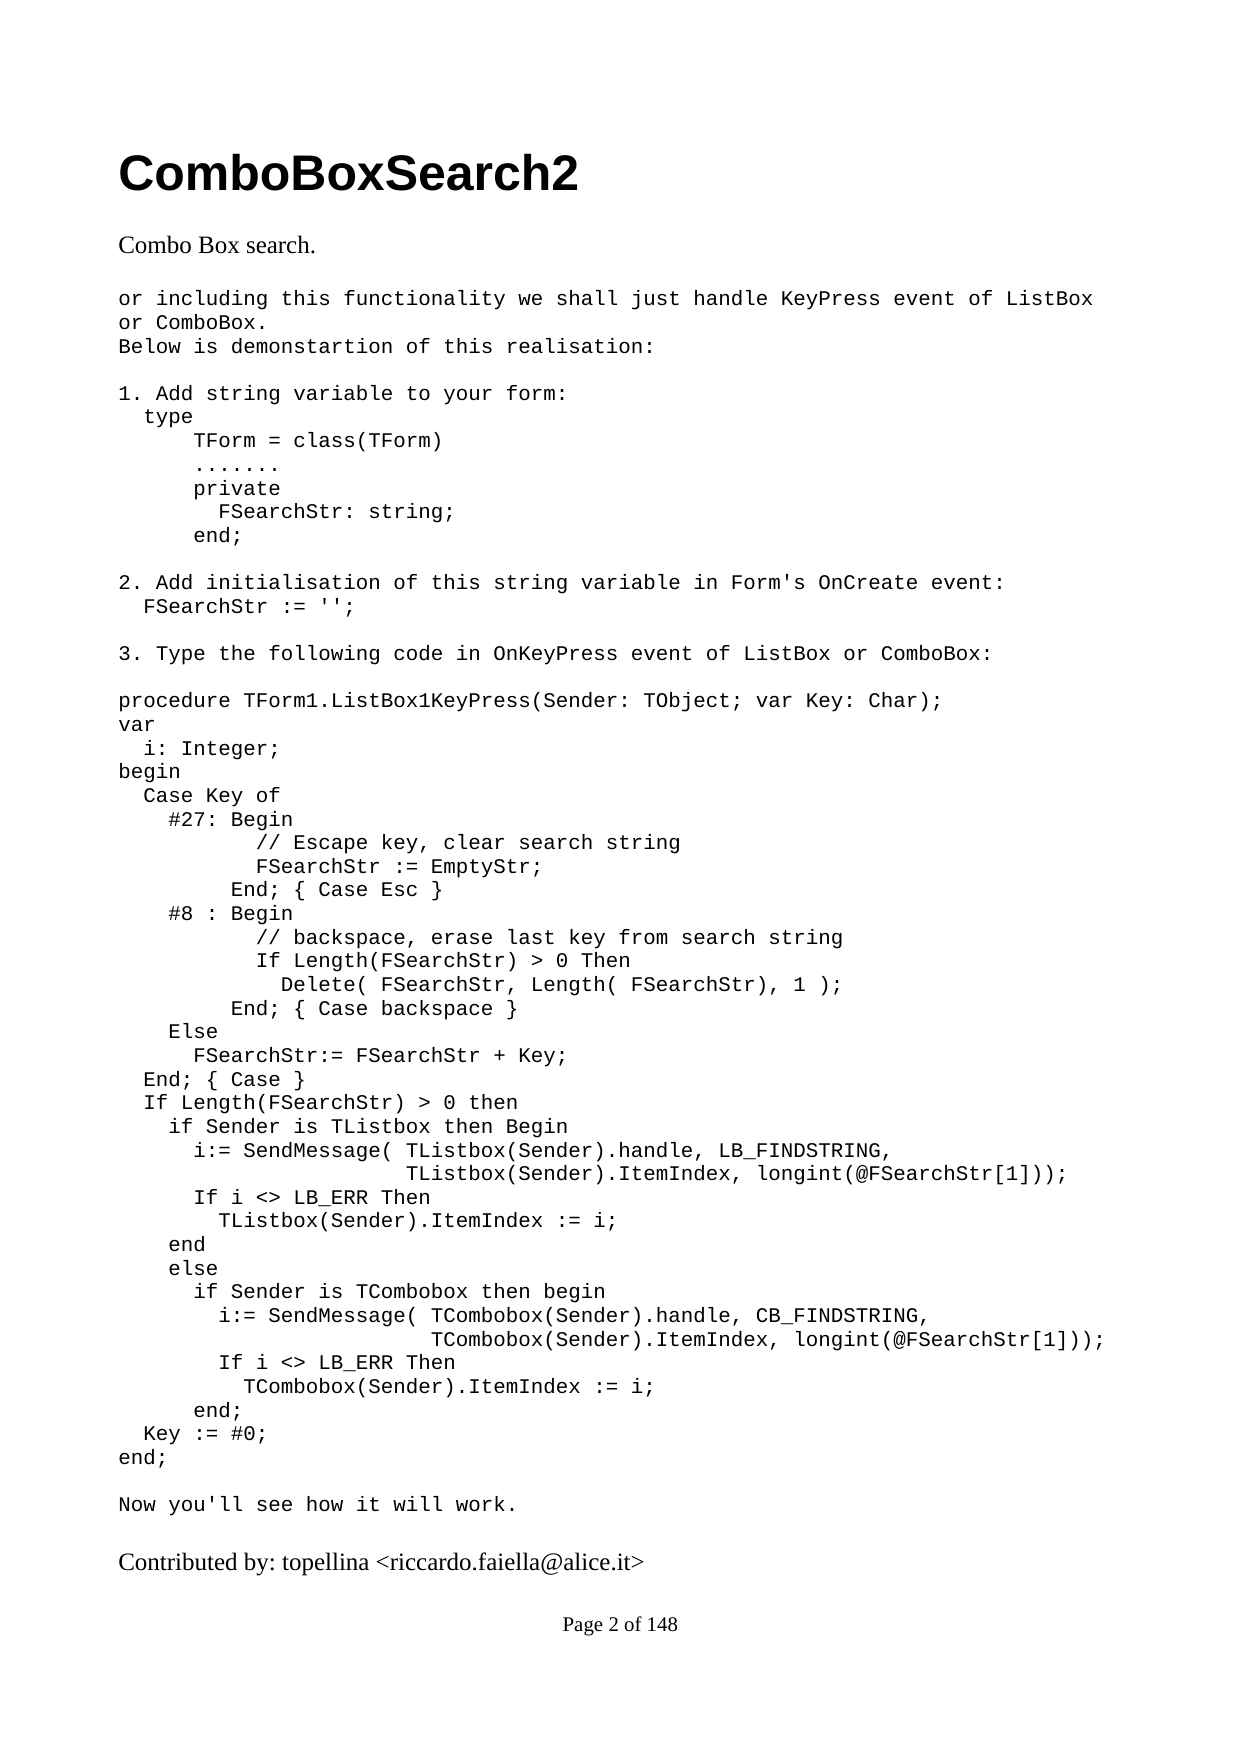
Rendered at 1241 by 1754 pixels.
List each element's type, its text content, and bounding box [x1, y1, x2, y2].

text Case Key of [118, 785, 1122, 808]
text Contributed by: topellina <riccardo.faiella@alice.it> [118, 1547, 1122, 1576]
text ....... [118, 454, 1122, 477]
text If Length(FSearchStr) > 0 then [118, 1092, 1122, 1116]
text 3. Type the following code in OnKeyPress event of ListBox or ComboBox: [118, 643, 1122, 667]
text Key := #0; [118, 1423, 1122, 1447]
text FSearchStr: string; [118, 501, 1122, 525]
subtitle ComboBoxSearch2 [118, 143, 1122, 201]
text Now you'll see how it will work. [118, 1494, 1122, 1518]
text Else [118, 1021, 1122, 1045]
text Below is demonstartion of this realisation: [118, 336, 1122, 359]
text If i <> LB_ERR Then [118, 1187, 1122, 1211]
text type [118, 407, 1122, 430]
text TListbox(Sender).ItemIndex, longint(@FSearchStr[1])); [118, 1163, 1122, 1187]
text procedure TForm1.ListBox1KeyPress(Sender: TObject; var Key: Char); [118, 690, 1122, 714]
text i:= SendMessage( TListbox(Sender).handle, LB_FINDSTRING, [118, 1139, 1122, 1163]
text TListbox(Sender).ItemIndex := i; [118, 1211, 1122, 1234]
text End; { Case Esc } [118, 879, 1122, 903]
text or including this functionality we shall just handle KeyPress event of ListBox or ComboBox. [118, 288, 1122, 336]
text If Length(FSearchStr) > 0 Then [118, 950, 1122, 974]
text TCombobox(Sender).ItemIndex := i; [118, 1376, 1122, 1400]
text #8 : Begin [118, 903, 1122, 927]
text end; [118, 1400, 1122, 1423]
text begin [118, 761, 1122, 785]
text if Sender is TCombobox then begin [118, 1281, 1122, 1305]
text FSearchStr:= FSearchStr + Key; [118, 1045, 1122, 1069]
text #27: Begin [118, 808, 1122, 832]
text var [118, 714, 1122, 738]
text end; [118, 1447, 1122, 1471]
text End; { Case } [118, 1069, 1122, 1092]
text FSearchStr := ''; [118, 596, 1122, 619]
text If i <> LB_ERR Then [118, 1352, 1122, 1376]
text // backspace, erase last key from search string [118, 927, 1122, 950]
text 1. Add string variable to your form: [118, 383, 1122, 407]
text if Sender is TListbox then Begin [118, 1116, 1122, 1139]
text Delete( FSearchStr, Length( FSearchStr), 1 ); [118, 974, 1122, 998]
text 2. Add initialisation of this string variable in Form's OnCreate event: [118, 572, 1122, 596]
text TCombobox(Sender).ItemIndex, longint(@FSearchStr[1])); [118, 1329, 1122, 1352]
text FSearchStr := EmptyStr; [118, 856, 1122, 879]
text end; [118, 525, 1122, 548]
text i: Integer; [118, 738, 1122, 761]
text TForm = class(TForm) [118, 430, 1122, 454]
text end [118, 1234, 1122, 1258]
text End; { Case backspace } [118, 998, 1122, 1021]
text Combo Box search. [118, 230, 1122, 259]
text i:= SendMessage( TCombobox(Sender).handle, CB_FINDSTRING, [118, 1305, 1122, 1329]
text private [118, 477, 1122, 501]
text // Escape key, clear search string [118, 832, 1122, 856]
text else [118, 1258, 1122, 1281]
